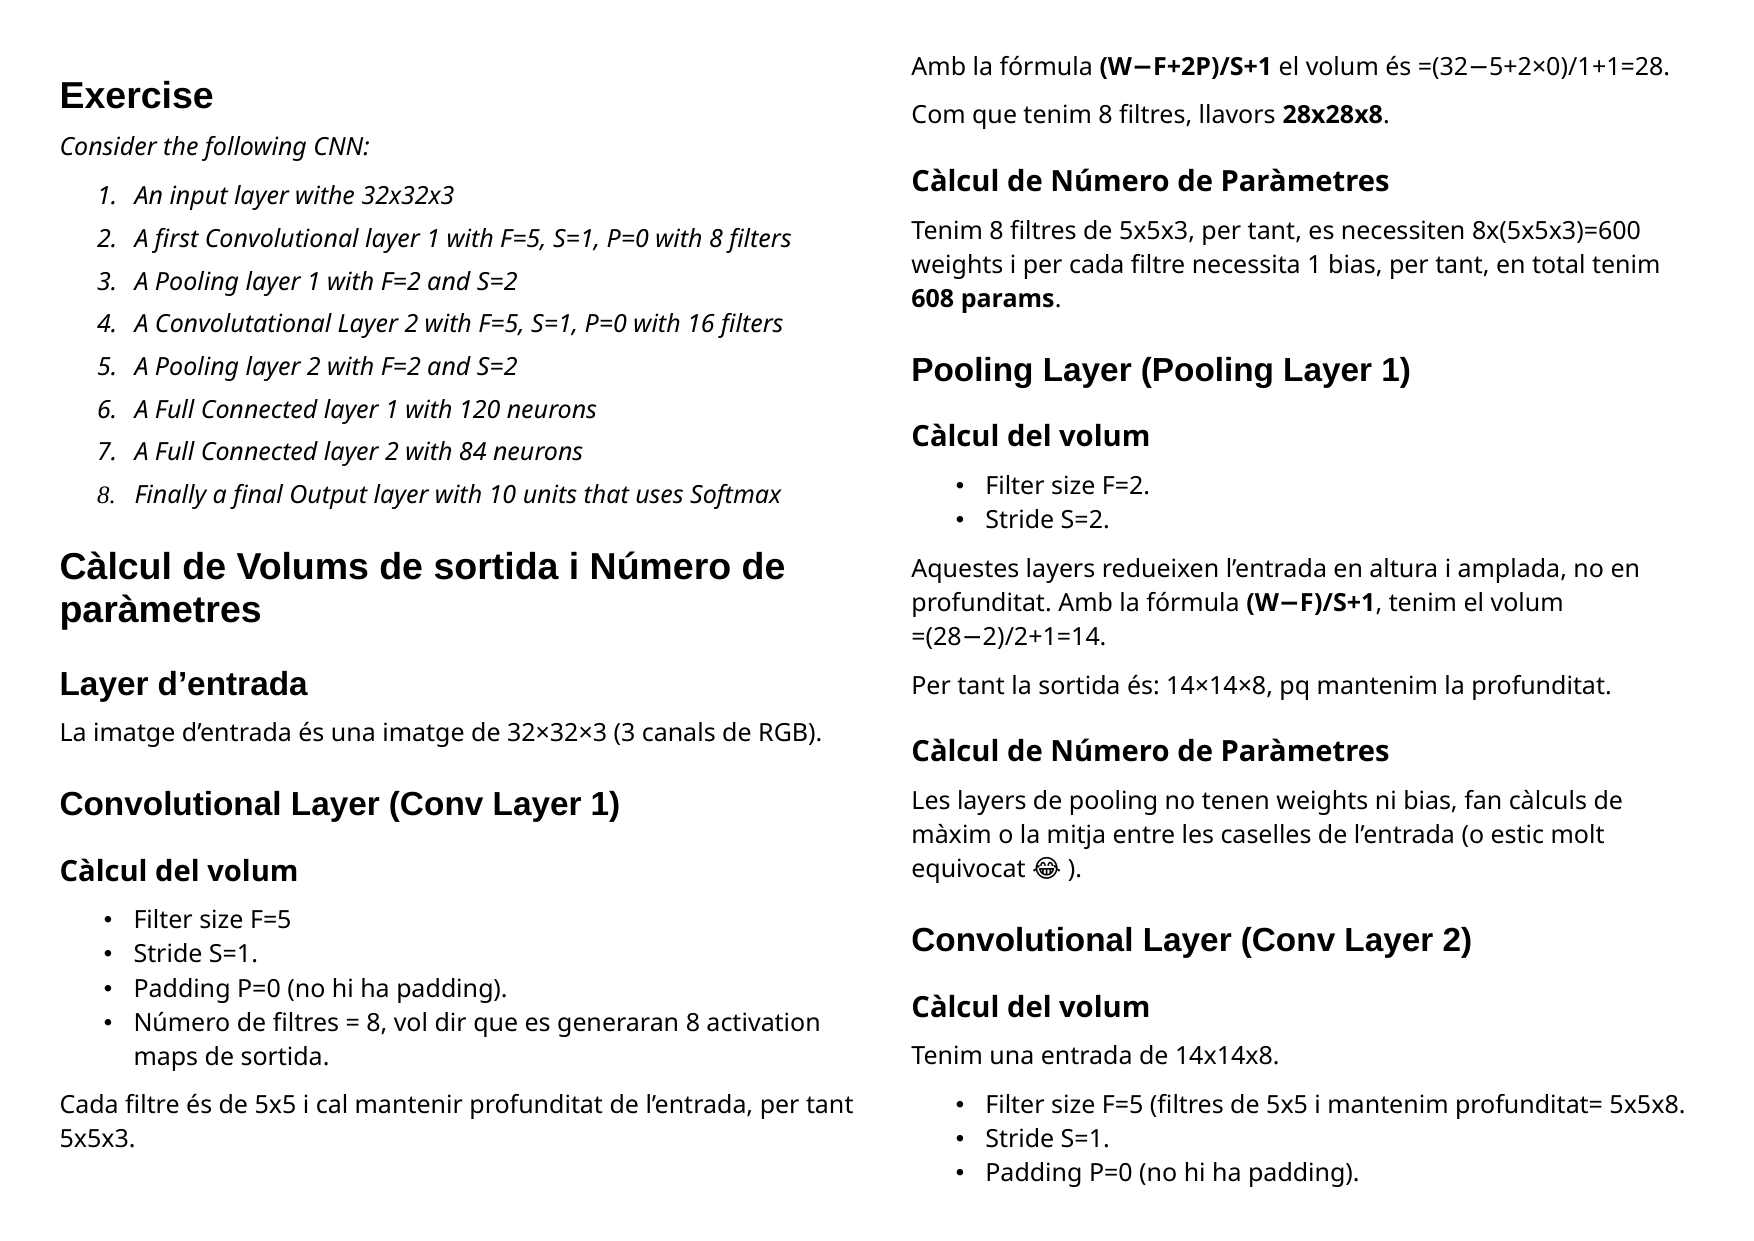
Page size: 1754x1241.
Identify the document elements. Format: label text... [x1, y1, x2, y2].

subtitle Layer d’entrada [59, 664, 884, 702]
list Stride S=2. [956, 502, 1709, 536]
text Per tant la sortida és: 14×14×8, pq mantenim la profunditat. [911, 667, 1709, 701]
text Com que tenim 8 filtres, llavors 28x28x8. [911, 97, 1709, 131]
list Número de filtres = 8, vol dir que es generaran 8 activation maps de sortida. [104, 1004, 884, 1072]
list A first Convolutional layer 1 with F=5, S=1, P=0 with 8 filters [97, 220, 884, 254]
list A Convolutational Layer 2 with F=5, S=1, P=0 with 16 filters [97, 306, 884, 340]
text Cada filtre és de 5x5 i cal mantenir profunditat de l’entrada, per tant 5x5x3. [59, 1087, 884, 1155]
subtitle Convolutional Layer (Conv Layer 2) [911, 920, 1709, 959]
list An input layer withe 32x32x3 [97, 178, 884, 212]
list Filter size F=5 (filtres de 5x5 i mantenim profunditat= 5x5x8. [956, 1087, 1709, 1121]
list A Pooling layer 1 with F=2 and S=2 [97, 263, 884, 297]
subtitle Càlcul de Número de Paràmetres [911, 160, 1709, 200]
text Aquestes layers redueixen l’entrada en altura i amplada, no en profunditat. Amb la fórmula (W−F)/S​+1, tenim el volum =(28−2)​/2+1=14. [911, 551, 1709, 653]
subtitle Càlcul del volum [911, 986, 1709, 1026]
text La imatge d’entrada és una imatge de 32×32×3 (3 canals de RGB). [59, 715, 884, 749]
subtitle Càlcul del volum [911, 416, 1709, 455]
subtitle Càlcul de Volums de sortida i Número de paràmetres [59, 544, 884, 631]
list Padding P=0 (no hi ha padding). [956, 1155, 1709, 1189]
subtitle Càlcul de Número de Paràmetres [911, 731, 1709, 770]
subtitle Càlcul del volum [59, 850, 884, 889]
list A Pooling layer 2 with F=2 and S=2 [97, 348, 884, 383]
list Stride S=1. [956, 1121, 1709, 1155]
list A Full Connected layer 1 with 120 neurons [97, 391, 884, 425]
list Filter size F=5 [104, 902, 884, 936]
list Stride S=1. [104, 936, 884, 970]
text Tenim 8 filtres de 5x5x3, per tant, es necessiten 8x(5x5x3)=600 weights i per cada filtre necessita 1 bias, per tant, en total tenim 608 params. [911, 212, 1709, 315]
list Filter size F=2. [956, 468, 1709, 502]
text Les layers de pooling no tenen weights ni bias, fan càlculs de màxim o la mitja entre les caselles de l’entrada (o estic molt equivocat 😂 ). [911, 783, 1709, 885]
text Consider the following CNN: [59, 129, 884, 163]
list A Full Connected layer 2 with 84 neurons [97, 434, 884, 468]
subtitle Pooling Layer (Pooling Layer 1) [911, 350, 1709, 388]
text Amb la fórmula (W−F+2P)​/S+1 el volum és =(32−5+2×0)/1​+1=28. [911, 48, 1709, 82]
list Finally a final Output layer with 10 units that uses Softmax [97, 477, 884, 511]
subtitle Exercise [59, 73, 884, 117]
text Tenim una entrada de 14x14x8. [911, 1038, 1709, 1072]
list Padding P=0 (no hi ha padding). [104, 970, 884, 1004]
subtitle Convolutional Layer (Conv Layer 1) [59, 784, 884, 823]
